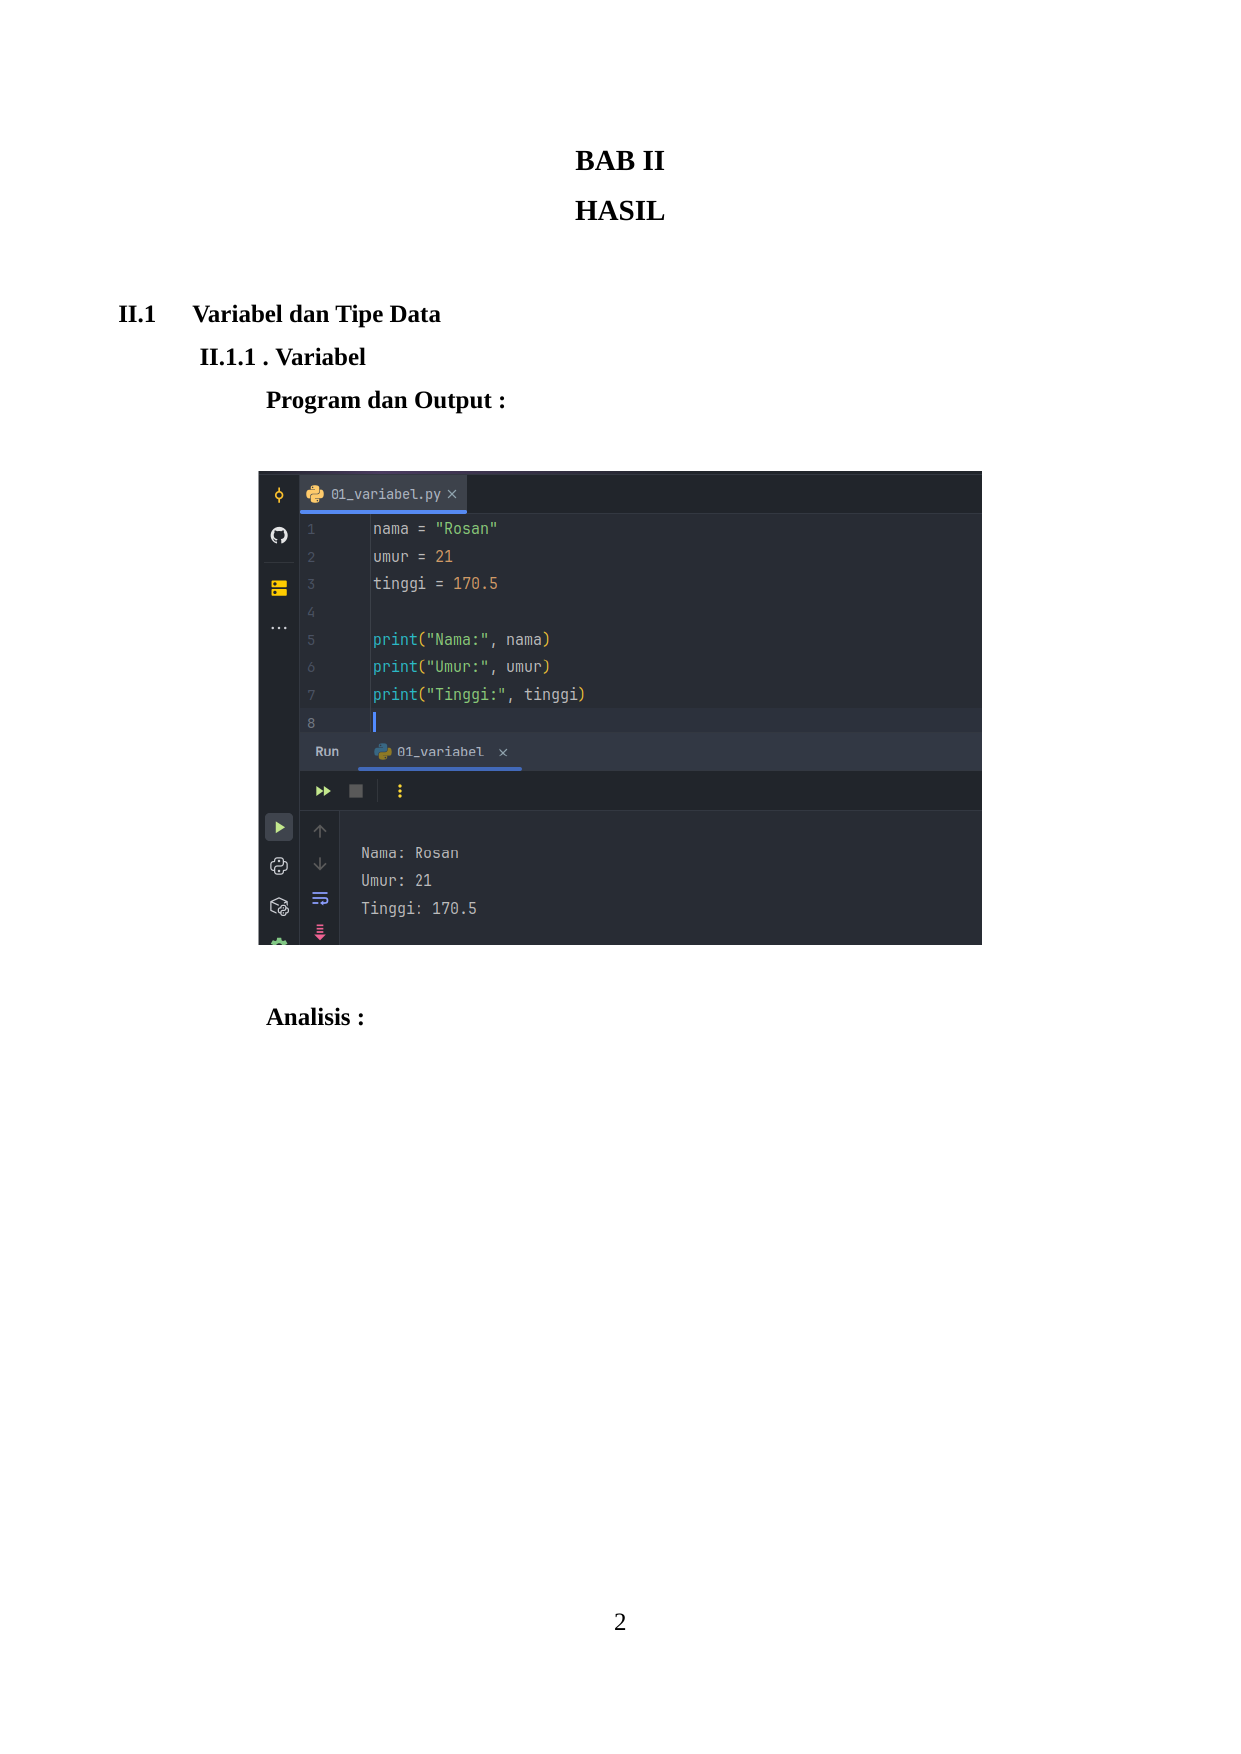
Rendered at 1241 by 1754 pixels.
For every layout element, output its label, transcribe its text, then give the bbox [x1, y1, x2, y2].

subtitle Variabel dan Tipe Data [118, 299, 1122, 328]
subtitle Variabel [118, 342, 1122, 371]
text Program dan Output : [266, 386, 1122, 414]
subtitle HASIL [118, 143, 1122, 227]
picture [258, 471, 982, 945]
text Analisis : [266, 1002, 1122, 1031]
